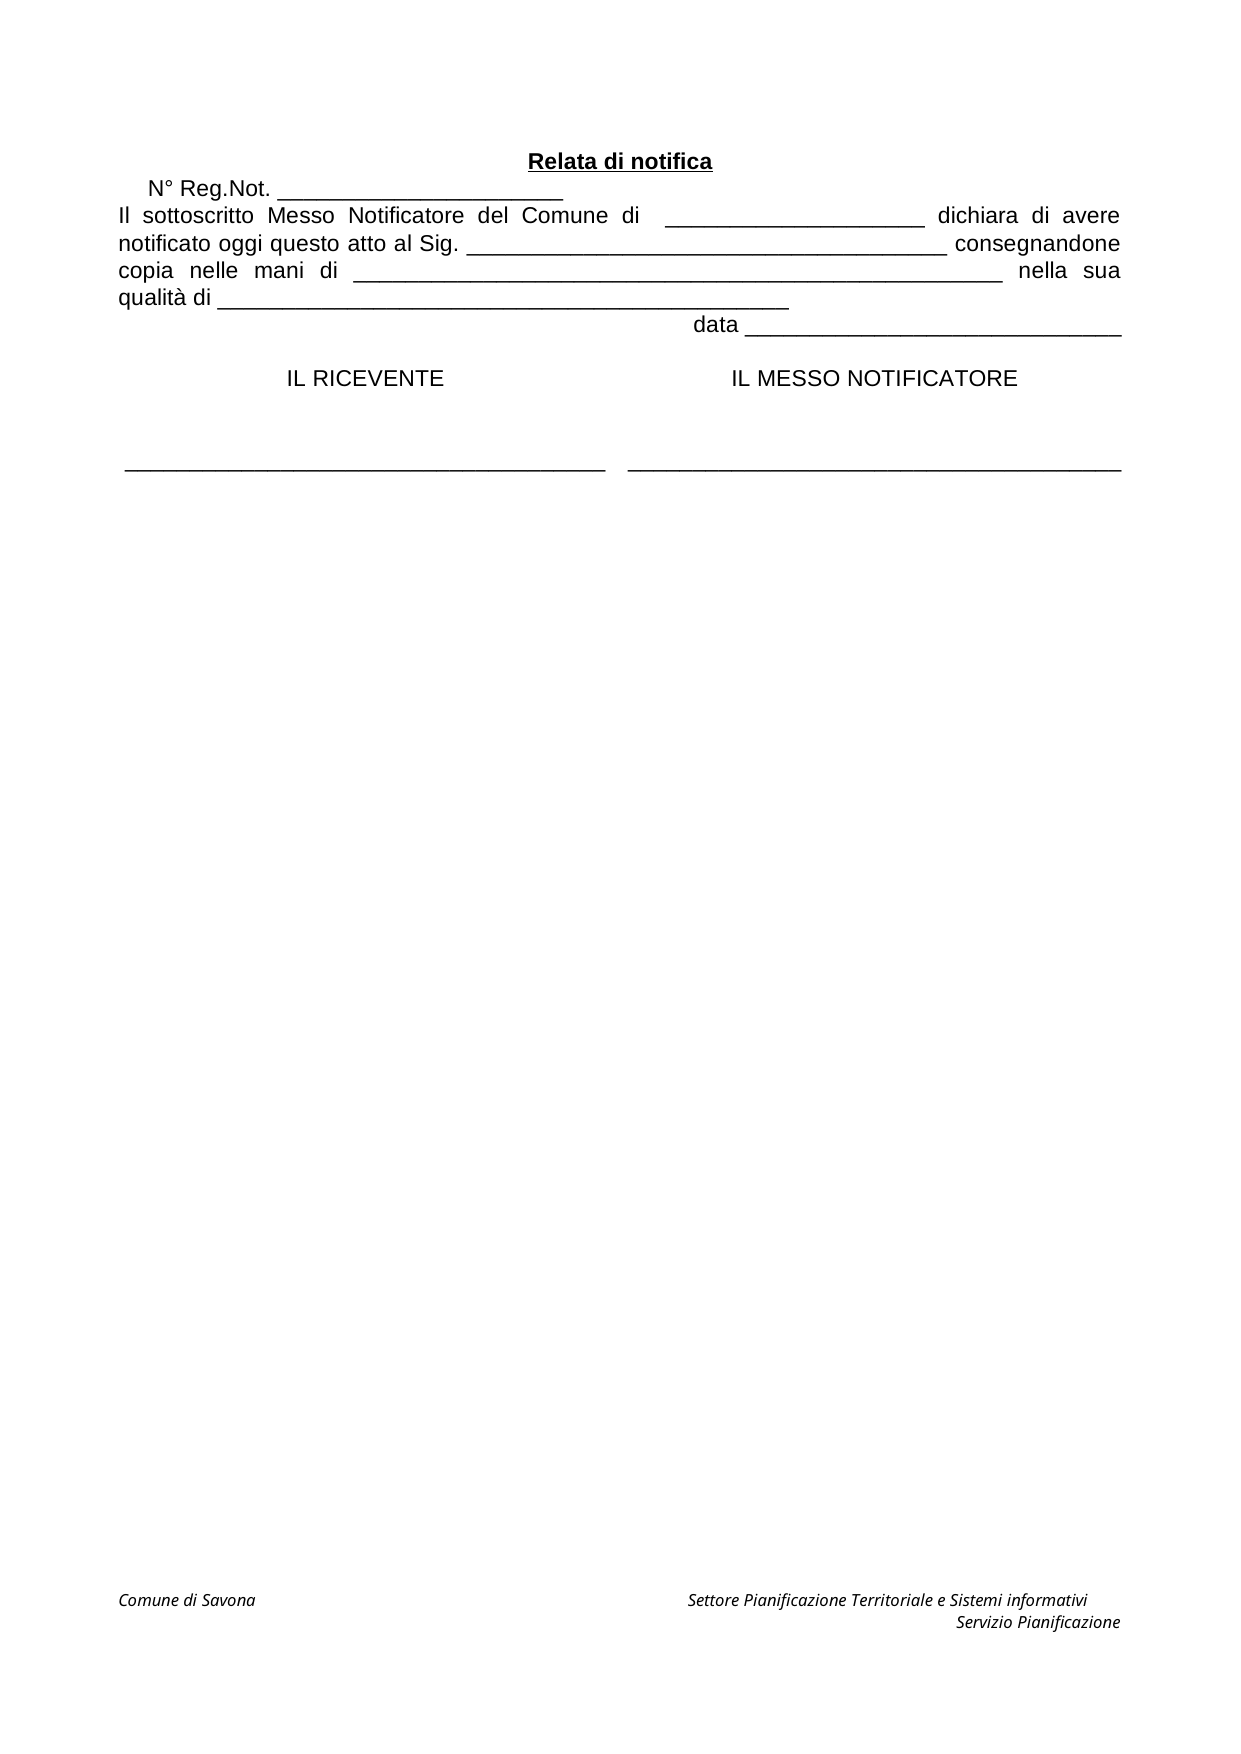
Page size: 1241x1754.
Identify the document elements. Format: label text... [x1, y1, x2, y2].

table_header IL RICEVENTE _____________________________________ [111, 364, 620, 500]
list N° Reg.Not. ______________________ [118, 175, 1122, 202]
text data _____________________________ [118, 310, 1122, 337]
text Il sottoscritto Messo Notificatore del Comune di ____________________ dichiara di avere notificato oggi questo atto al Sig. _____________________________________ consegnandone copia nelle mani di __________________________________________________ nella sua qualità di ____________________________________________ [118, 202, 1122, 310]
text Relata di notifica [118, 148, 1122, 175]
table_header IL MESSO NOTIFICATORE ______________________________________ [620, 364, 1129, 500]
